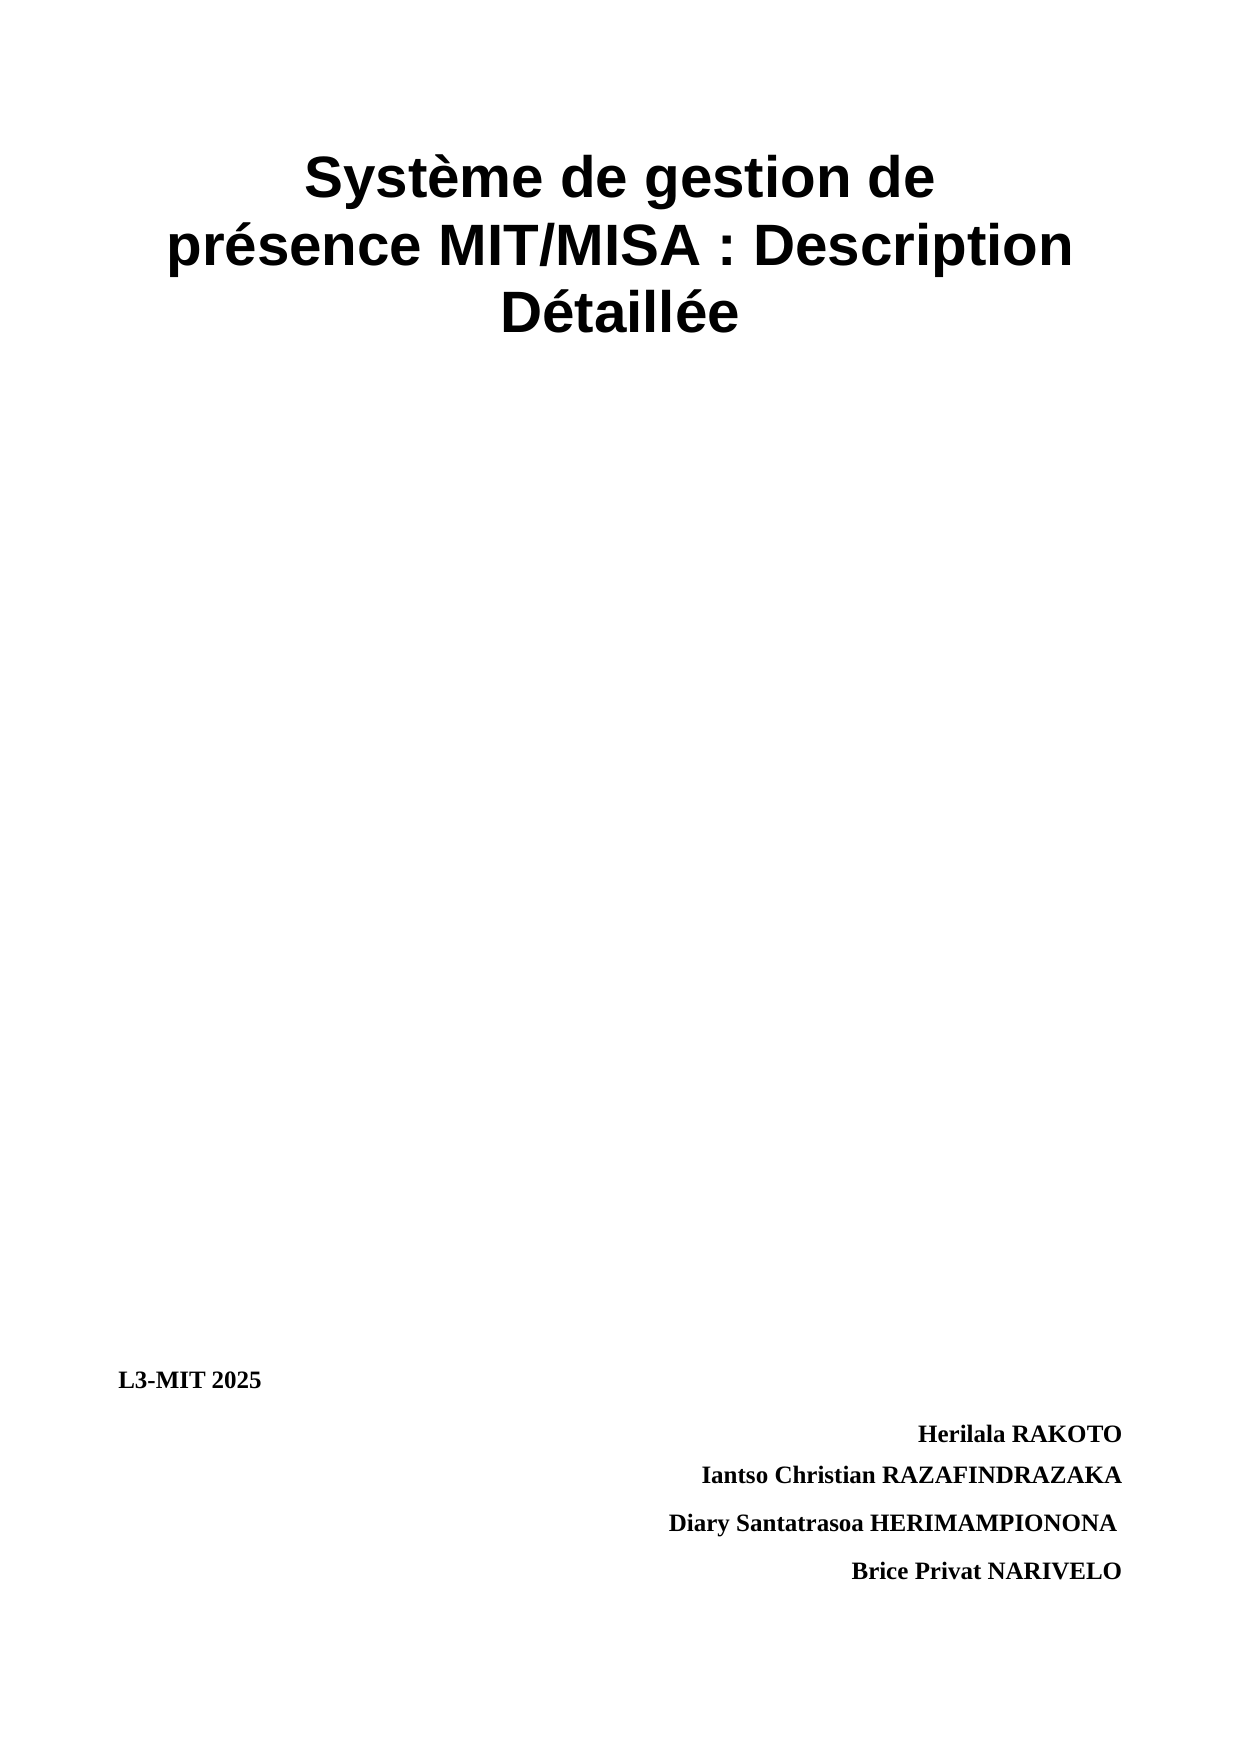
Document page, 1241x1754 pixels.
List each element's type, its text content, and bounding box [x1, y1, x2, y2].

title Système de gestion de présence MIT/MISA : Description Détaillée [118, 143, 1122, 344]
subtitle Herilala RAKOTO [118, 1419, 1122, 1448]
text Diary Santatrasoa HERIMAMPIONONA [118, 1508, 1122, 1537]
text Brice Privat NARIVELO [118, 1556, 1122, 1584]
subtitle L3-MIT 2025 [118, 1366, 1122, 1394]
text Iantso Christian RAZAFINDRAZAKA [118, 1461, 1122, 1489]
